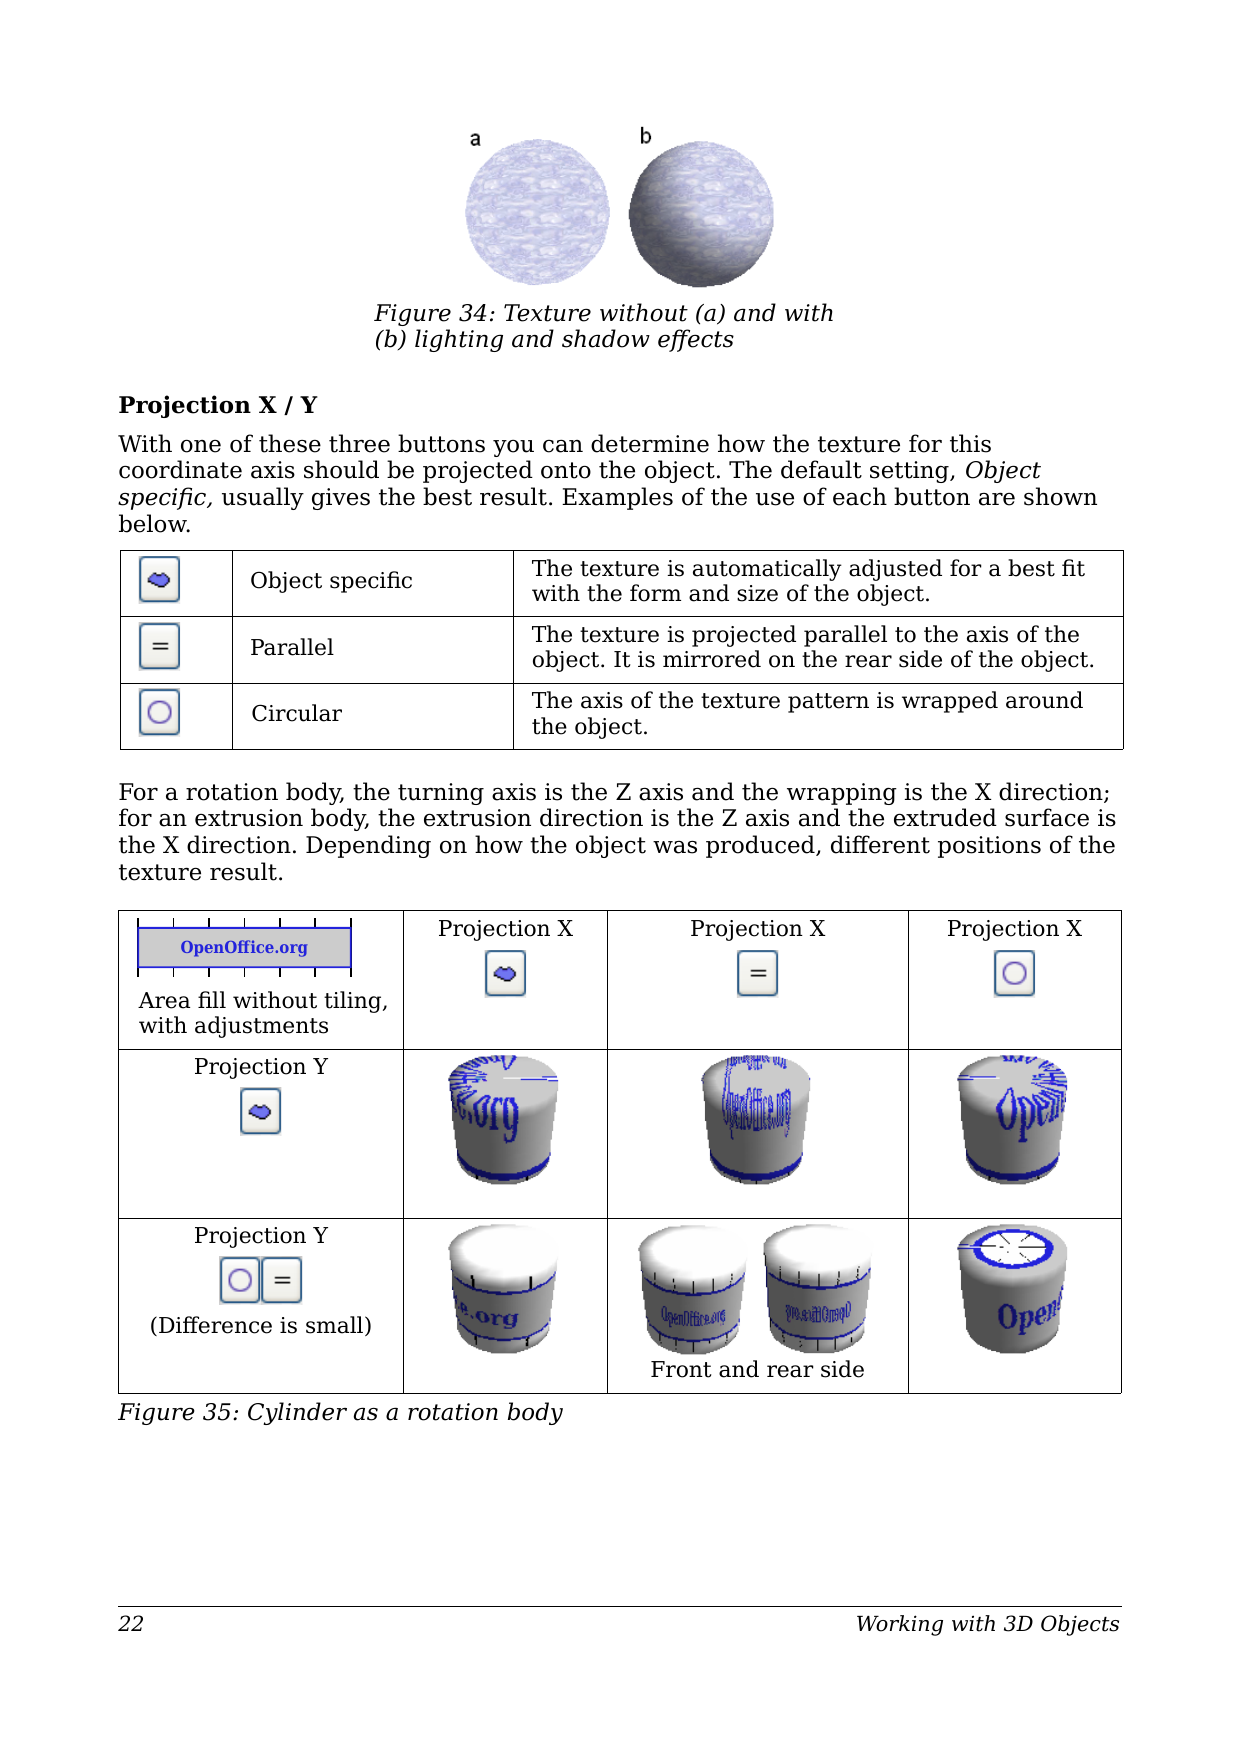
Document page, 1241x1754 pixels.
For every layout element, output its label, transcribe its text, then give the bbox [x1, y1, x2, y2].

table_cell [121, 684, 232, 749]
table_cell Projection Y [119, 1050, 403, 1217]
table_cell [909, 1219, 1121, 1393]
text With one of these three buttons you can determine how the texture for this coordinate axis should be projected onto the object. The default setting, Object specific, usually gives the best result. Examples of the use of each button are shown below. [118, 431, 1122, 538]
table_cell Circular [233, 684, 513, 749]
text For a rotation body, the turning axis is the Z axis and the wrapping is the X direction; for an extrusion body, the extrusion direction is the Z axis and the extruded surface is the X direction. Depending on how the object was produced, different positions of the texture result. [118, 779, 1122, 885]
table_header Projection X [404, 911, 607, 1048]
table_header Object specific [233, 551, 513, 616]
table_cell [404, 1219, 607, 1393]
table_cell [404, 1050, 607, 1217]
table_cell [121, 617, 232, 683]
text Figure 35: Cylinder as a rotation body [118, 1399, 1174, 1425]
table_header [121, 551, 232, 616]
table_cell Parallel [233, 617, 513, 683]
table_header Projection X [909, 911, 1121, 1048]
table_cell The texture is projected parallel to the axis of the object. It is mirrored on the rear side of the object. [514, 617, 1123, 683]
table_header The texture is automatically adjusted for a best fit with the form and size of the object. [514, 551, 1123, 616]
table_header Projection X [608, 911, 908, 1048]
text Projection X / Y [118, 392, 1122, 418]
table_cell [909, 1050, 1121, 1217]
table_cell [608, 1050, 908, 1217]
picture [453, 118, 788, 294]
table_cell Front and rear side [608, 1219, 908, 1393]
table_cell Projection Y (Difference is small) [119, 1219, 403, 1393]
text Figure 34: Texture without (a) and with (b) lighting and shadow effects [374, 300, 866, 353]
table_cell The axis of the texture pattern is wrapped around the object. [514, 684, 1123, 749]
table_header Area fill without tiling, with adjustments [119, 911, 403, 1048]
